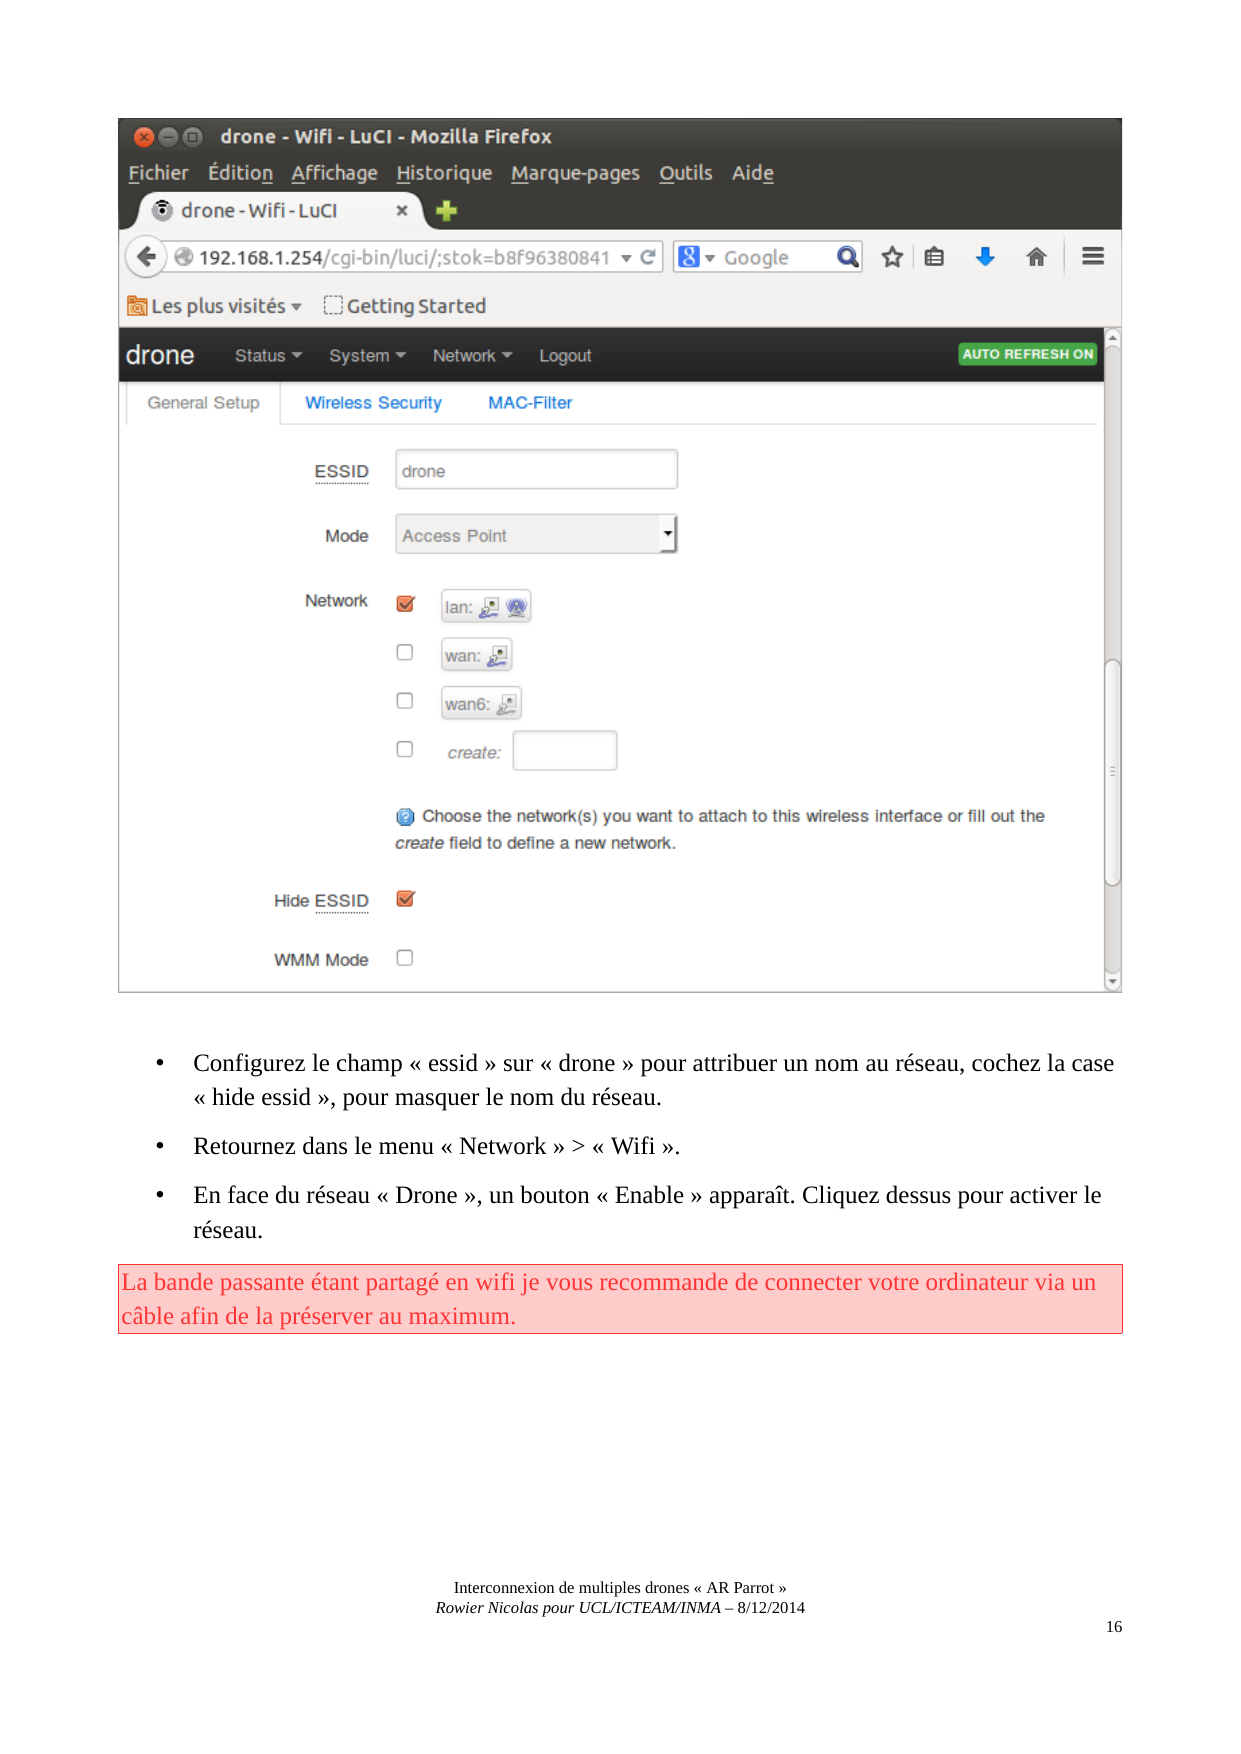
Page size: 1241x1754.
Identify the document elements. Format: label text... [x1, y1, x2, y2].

picture [118, 118, 1123, 993]
list En face du réseau « Drone », un bouton « Enable » apparaît. Cliquez dessus pour activer le réseau. [156, 1180, 1122, 1243]
text La bande passante étant partagé en wifi je vous recommande de connecter votre ordinateur via un câble afin de la préserver au maximum. [119, 1265, 1122, 1333]
list Configurez le champ « essid » sur « drone » pour attribuer un nom au réseau, cochez la case « hide essid », pour masquer le nom du réseau. [156, 1048, 1122, 1111]
list Retournez dans le menu « Network » > « Wifi ». [156, 1131, 1122, 1160]
